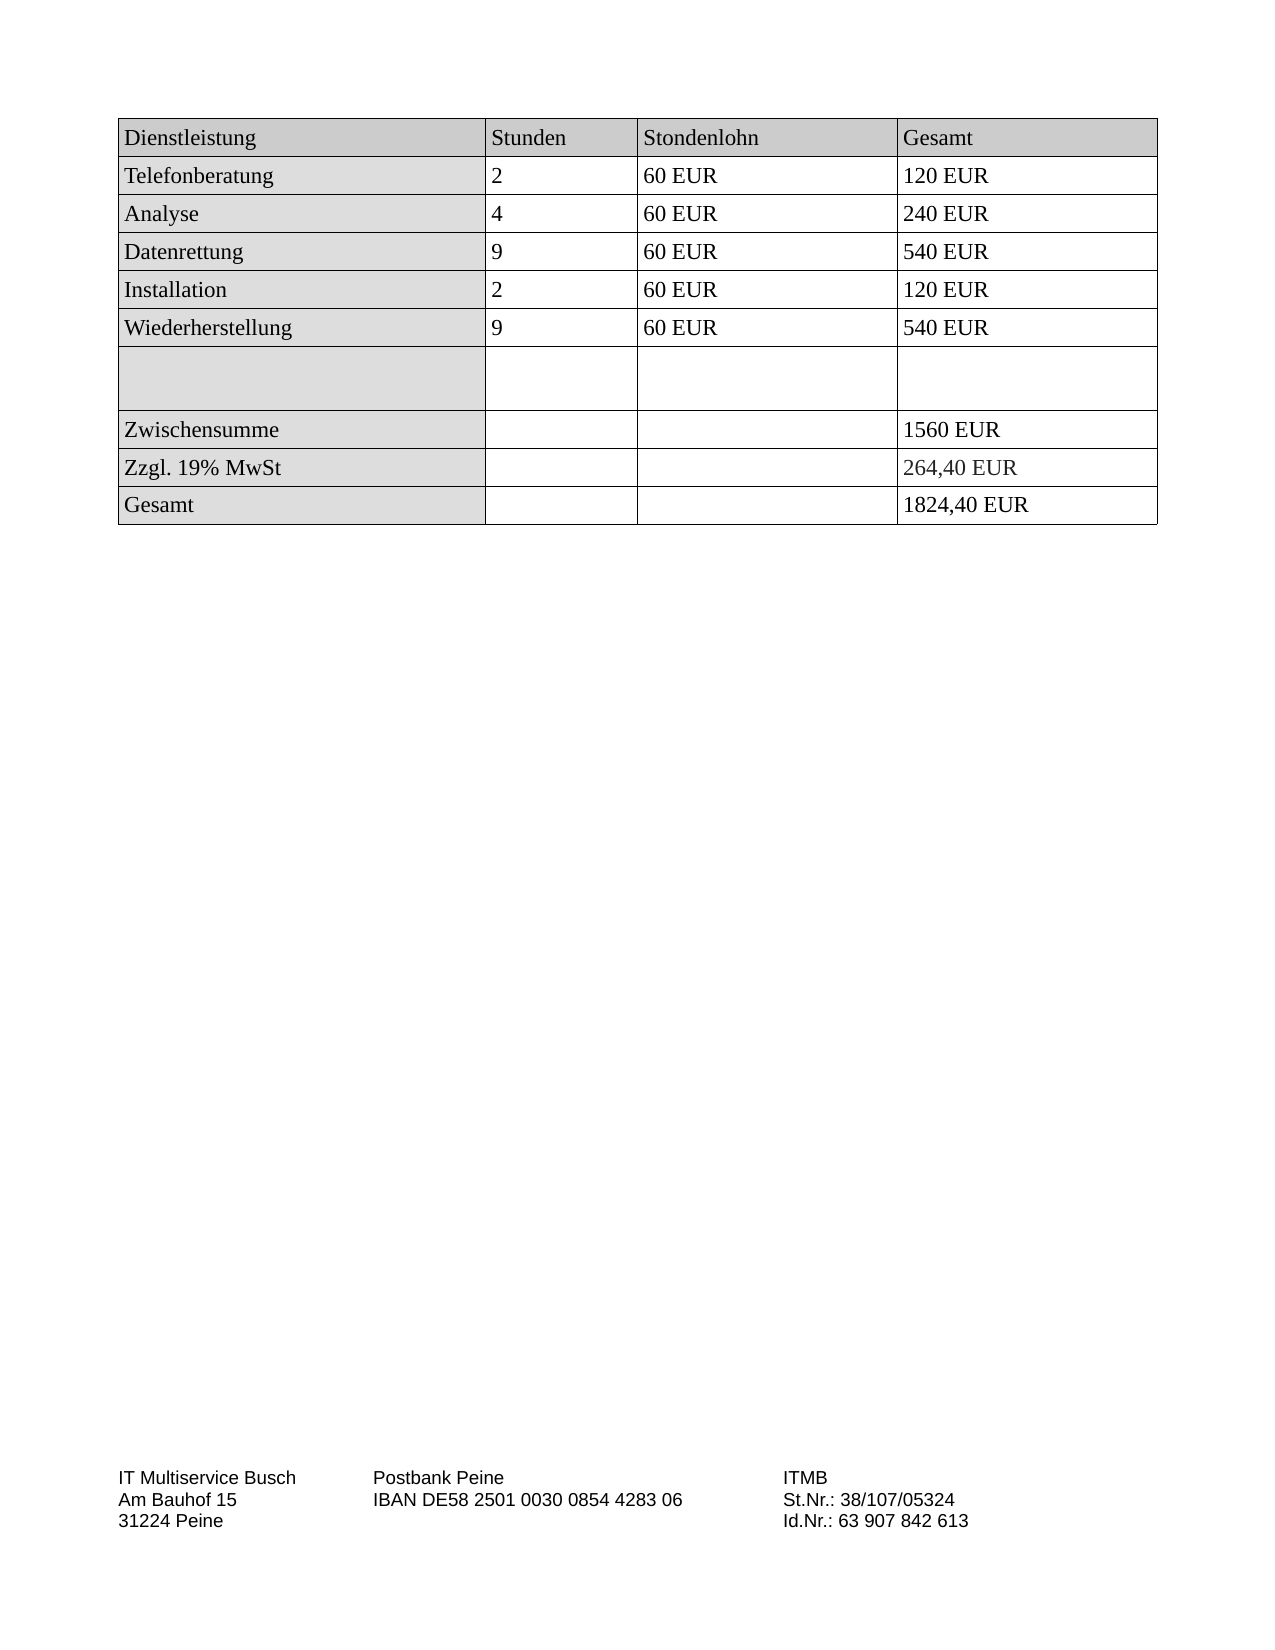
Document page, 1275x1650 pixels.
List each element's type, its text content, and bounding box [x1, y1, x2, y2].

table_cell 1560 EUR [898, 411, 1157, 448]
table_cell 2 [486, 271, 637, 308]
table_cell 540 EUR [898, 309, 1157, 346]
table_cell [638, 449, 897, 486]
table_header Stunden [486, 119, 637, 156]
table_cell 9 [486, 309, 637, 346]
table_header Stondenlohn [638, 119, 897, 156]
table_cell 120 EUR [898, 157, 1157, 194]
table_cell 264,40 EUR [898, 449, 1157, 486]
table_cell 4 [486, 195, 637, 232]
table_cell 120 EUR [898, 271, 1157, 308]
table_cell Zzgl. 19% MwSt [119, 449, 485, 486]
table_cell Wiederherstellung [119, 309, 485, 346]
table_cell Analyse [119, 195, 485, 232]
table_cell 1824,40 EUR [898, 487, 1157, 524]
table_cell Installation [119, 271, 485, 308]
table_cell 60 EUR [638, 157, 897, 194]
table_cell 60 EUR [638, 233, 897, 270]
table_cell [638, 411, 897, 448]
table_cell 2 [486, 157, 637, 194]
table_cell 240 EUR [898, 195, 1157, 232]
table_cell 60 EUR [638, 271, 897, 308]
table_cell 60 EUR [638, 309, 897, 346]
table_cell [638, 347, 897, 410]
table_cell [119, 347, 485, 410]
table_cell [638, 487, 897, 524]
table_cell [486, 411, 637, 448]
table_cell 60 EUR [638, 195, 897, 232]
table_cell [898, 347, 1157, 410]
table_cell [486, 449, 637, 486]
table_cell Datenrettung [119, 233, 485, 270]
table_cell [486, 347, 637, 410]
table_cell 9 [486, 233, 637, 270]
table_cell [486, 487, 637, 524]
table_header Dienstleistung [119, 119, 485, 156]
table_cell Gesamt [119, 487, 485, 524]
table_header Gesamt [898, 119, 1157, 156]
table_cell 540 EUR [898, 233, 1157, 270]
table_cell Zwischensumme [119, 411, 485, 448]
table_cell Telefonberatung [119, 157, 485, 194]
